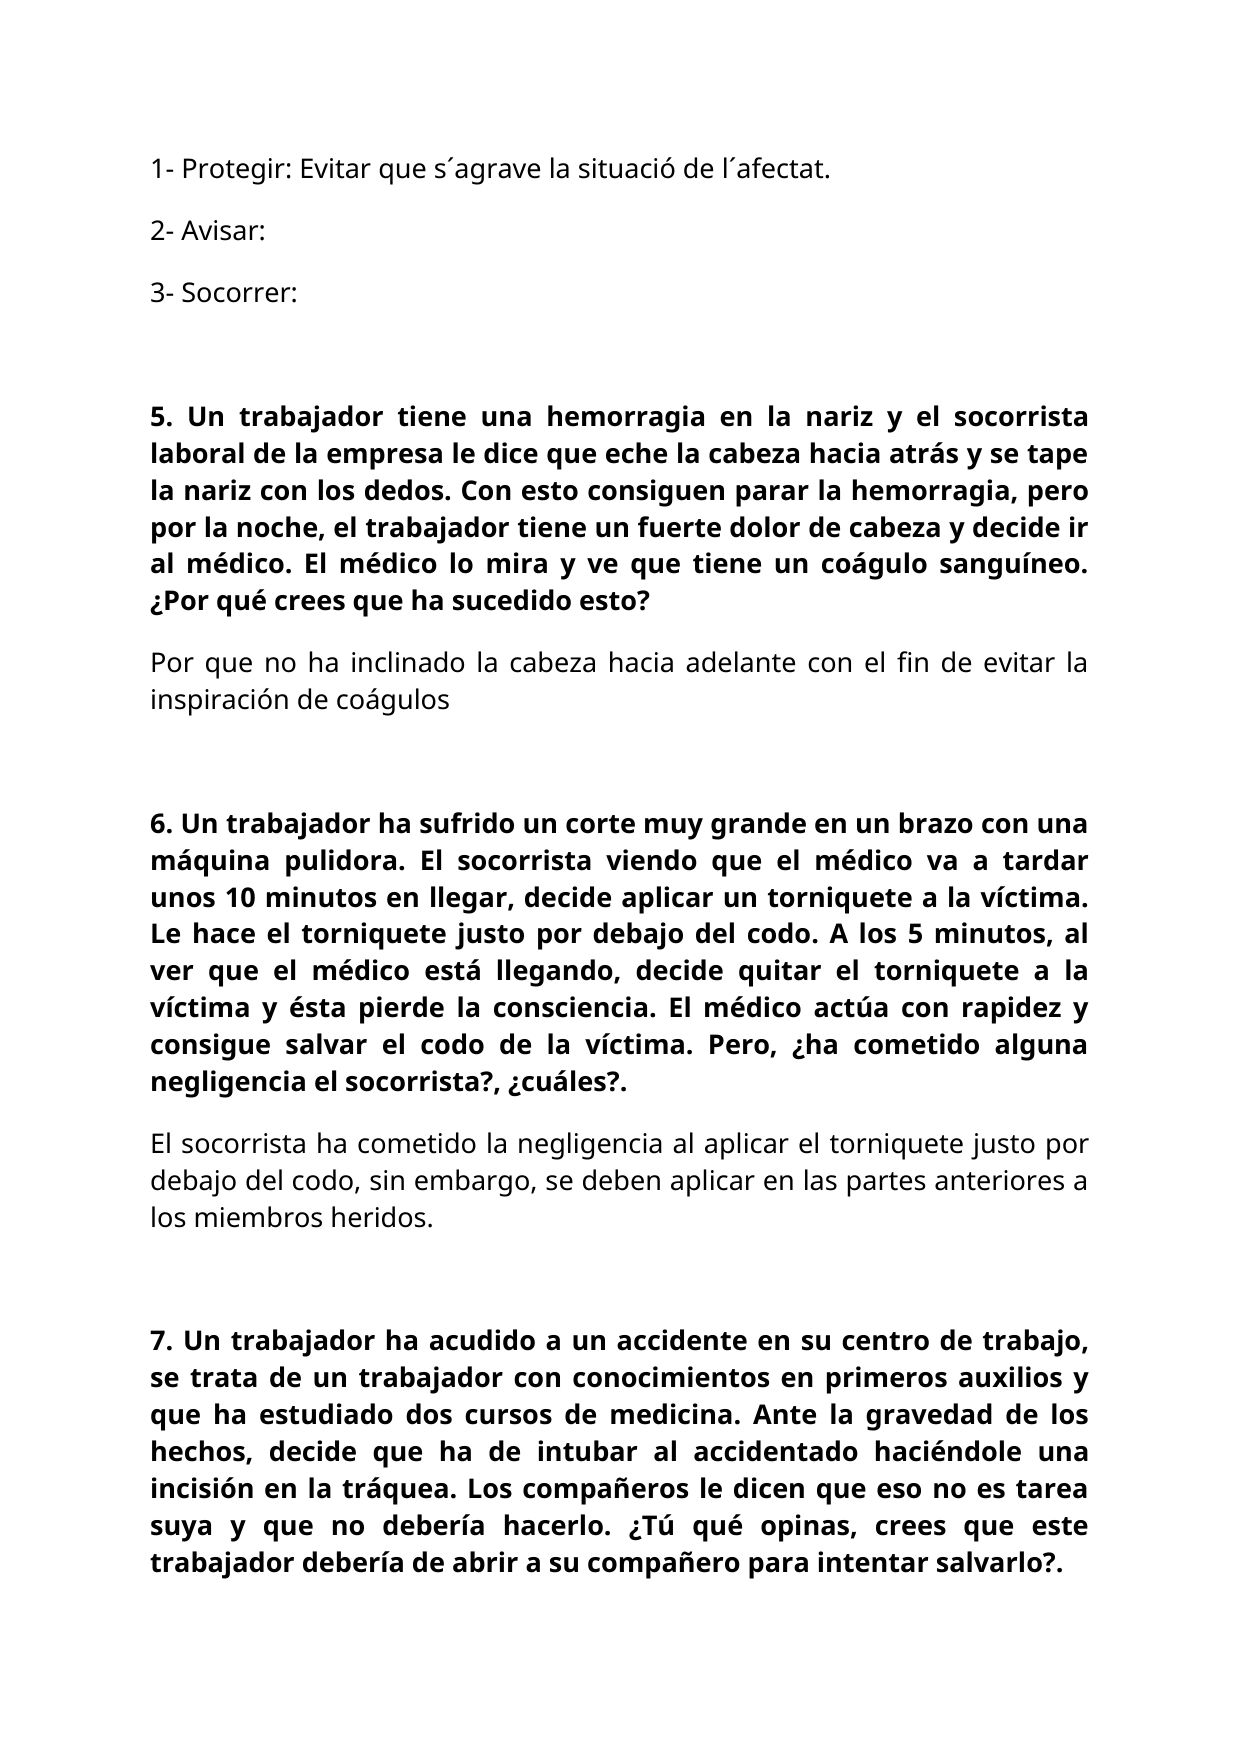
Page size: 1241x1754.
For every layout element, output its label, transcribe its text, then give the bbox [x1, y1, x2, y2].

text 5. Un trabajador tiene una hemorragia en la nariz y el socorrista laboral de la empresa le dice que eche la cabeza hacia atrás y se tape la nariz con los dedos. Con esto consiguen parar la hemorragia, pero por la noche, el trabajador tiene un fuerte dolor de cabeza y decide ir al médico. El médico lo mira y ve que tiene un coágulo sanguíneo. ¿Por qué crees que ha sucedido esto? [150, 397, 1090, 619]
text Por que no ha inclinado la cabeza hacia adelante con el fin de evitar la inspiración de coágulos [150, 644, 1090, 717]
text 2- Avisar: [150, 212, 1090, 249]
text El socorrista ha cometido la negligencia al aplicar el torniquete justo por debajo del codo, sin embargo, se deben aplicar en las partes anteriores a los miembros heridos. [150, 1124, 1090, 1235]
text 7. Un trabajador ha acudido a un accidente en su centro de trabajo, se trata de un trabajador con conocimientos en primeros auxilios y que ha estudiado dos cursos de medicina. Ante la gravedad de los hechos, decide que ha de intubar al accidentado haciéndole una incisión en la tráquea. Los compañeros le dicen que eso no es tarea suya y que no debería hacerlo. ¿Tú qué opinas, crees que este trabajador debería de abrir a su compañero para intentar salvarlo?. [150, 1322, 1090, 1580]
text 3- Socorrer: [150, 274, 1090, 311]
text 6. Un trabajador ha sufrido un corte muy grande en un brazo con una máquina pulidora. El socorrista viendo que el médico va a tardar unos 10 minutos en llegar, decide aplicar un torniquete a la víctima. Le hace el torniquete justo por debajo del codo. A los 5 minutos, al ver que el médico está llegando, decide quitar el torniquete a la víctima y ésta pierde la consciencia. El médico actúa con rapidez y consigue salvar el codo de la víctima. Pero, ¿ha cometido alguna negligencia el socorrista?, ¿cuáles?. [150, 804, 1090, 1099]
text 1- Protegir: Evitar que s´agrave la situació de l´afectat. [150, 150, 1090, 187]
